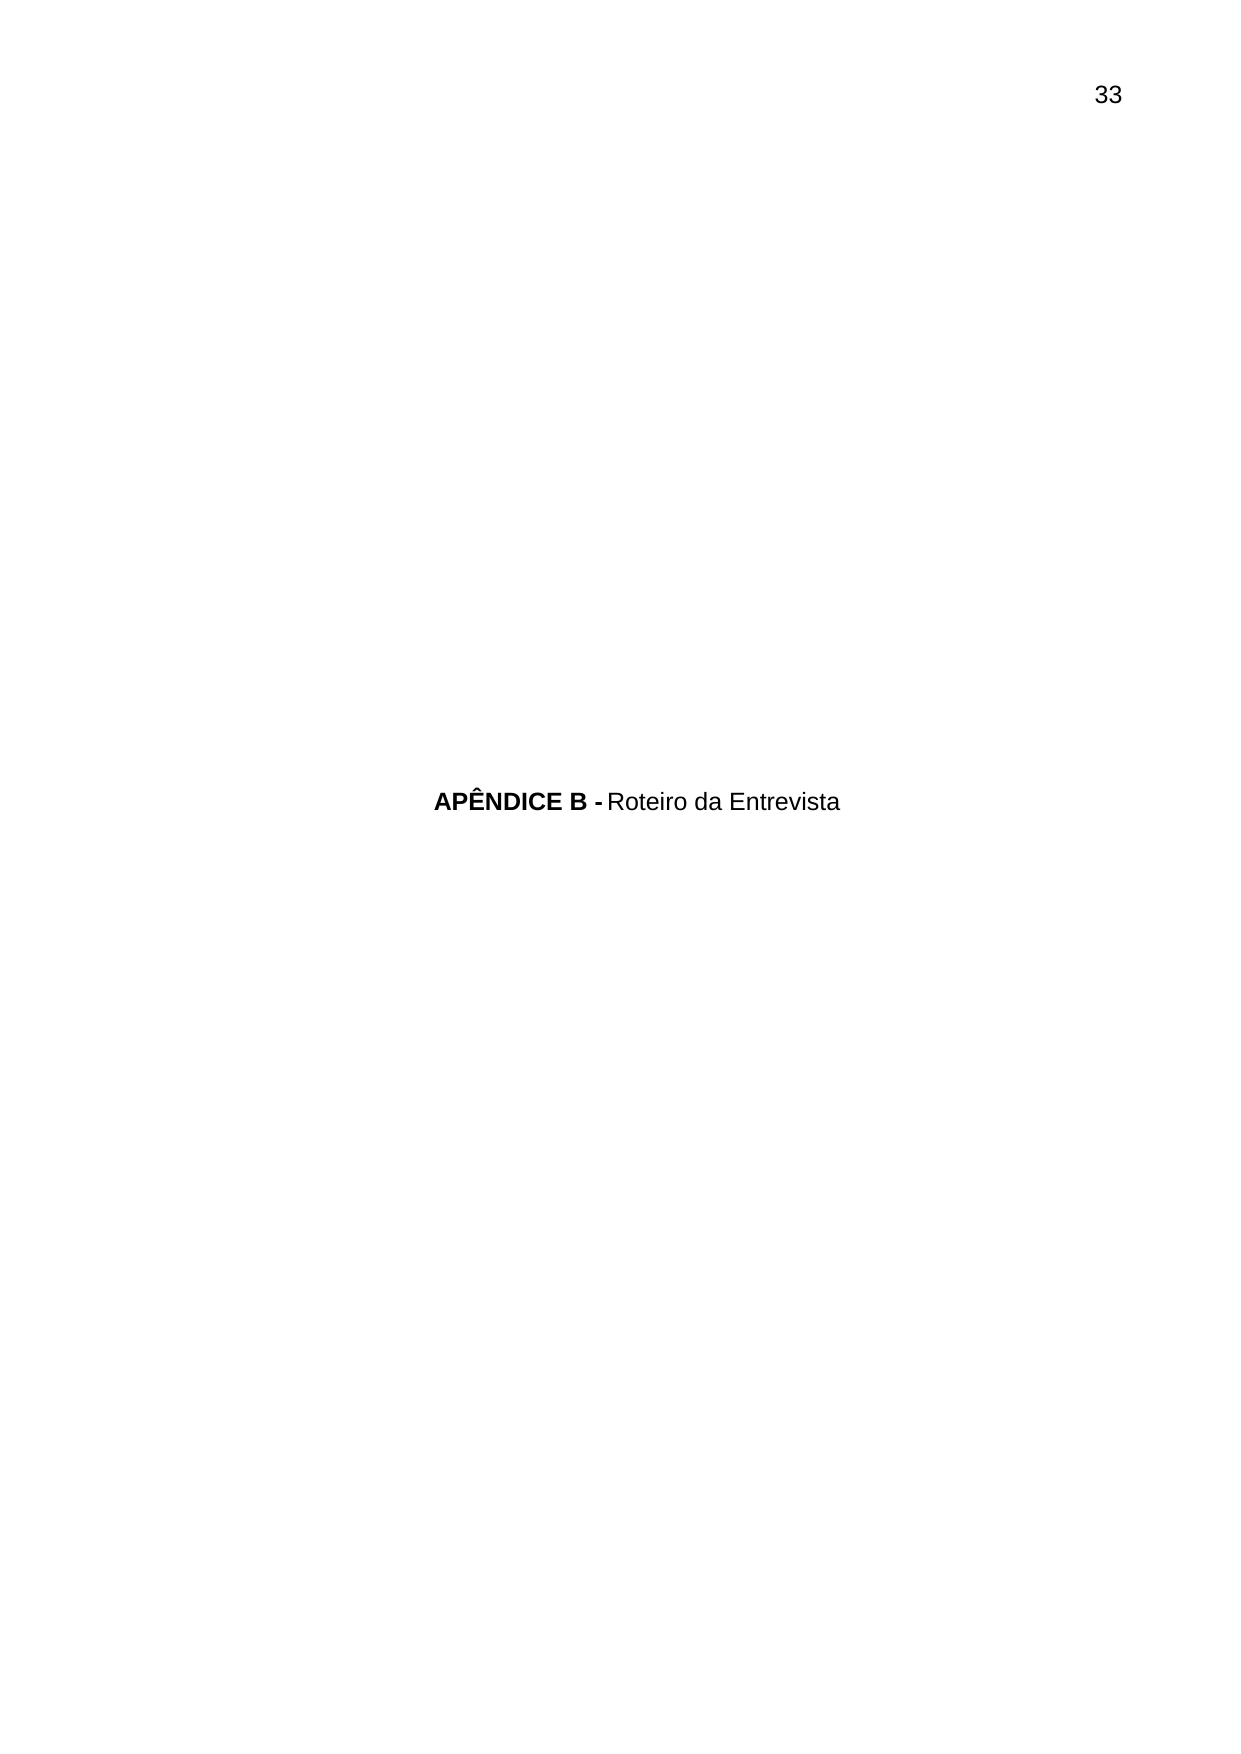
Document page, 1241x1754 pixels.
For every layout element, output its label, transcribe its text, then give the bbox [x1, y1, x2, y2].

list Roteiro da Entrevista [177, 787, 1122, 816]
